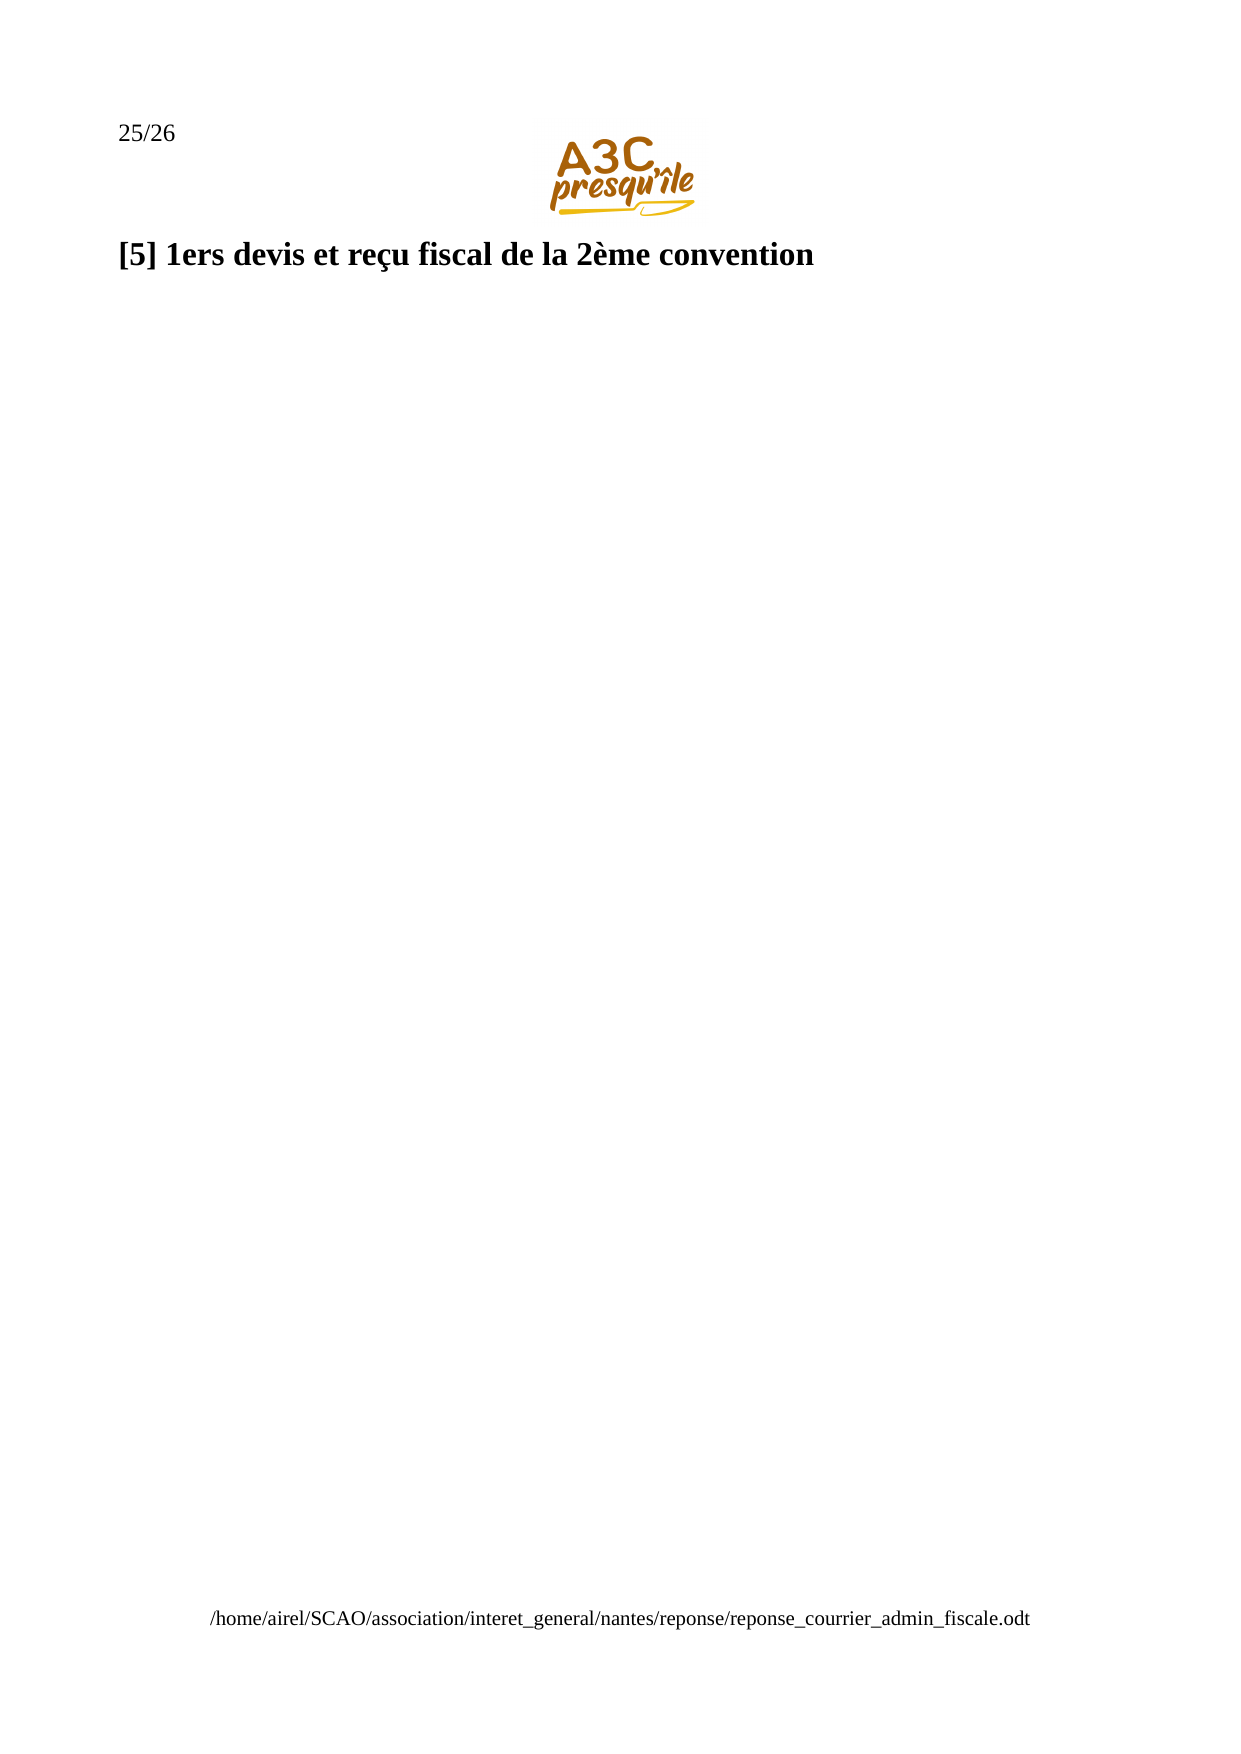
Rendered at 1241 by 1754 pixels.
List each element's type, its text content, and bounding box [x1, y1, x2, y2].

picture [531, 118, 709, 227]
text [5] 1ers devis et reçu fiscal de la 2ème convention [118, 234, 1122, 272]
